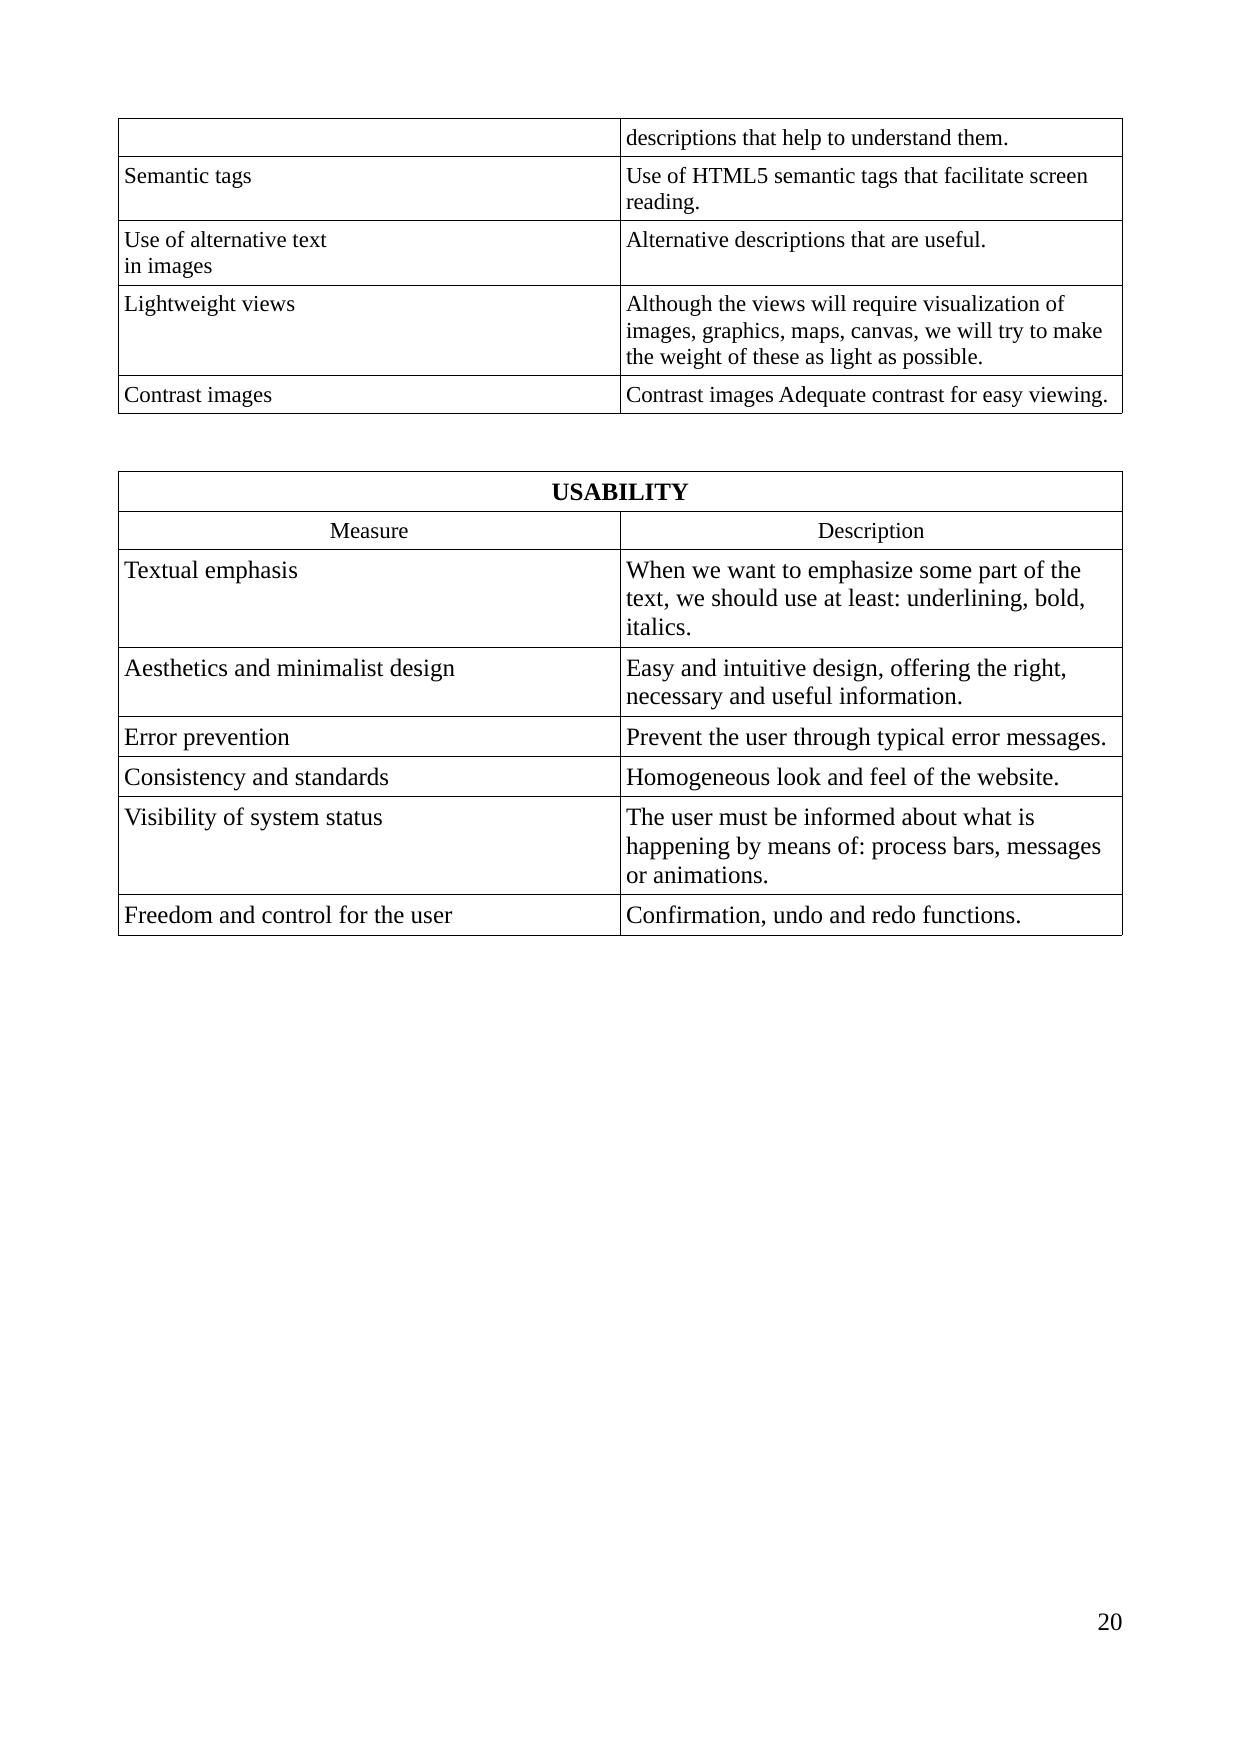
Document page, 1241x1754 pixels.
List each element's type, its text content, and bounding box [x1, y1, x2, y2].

table_cell Visibility of system status [119, 797, 620, 894]
table_cell Use of HTML5 semantic tags that facilitate screen reading. [621, 157, 1122, 220]
table_cell Error prevention [119, 717, 620, 756]
table_cell descriptions that help to understand them. [621, 119, 1122, 156]
table_cell When we want to emphasize some part of the text, we should use at least: underlining, bold, italics. [621, 550, 1122, 647]
table_cell Contrast images [119, 376, 620, 413]
table_cell Confirmation, undo and redo functions. [621, 895, 1122, 934]
table_cell Use of alternative text in images [119, 221, 620, 284]
table_cell Semantic tags [119, 157, 620, 220]
table_cell Lightweight views [119, 286, 620, 375]
table_cell Measure [119, 512, 620, 549]
table_cell Freedom and control for the user [119, 895, 620, 934]
table_cell Although the views will require visualization of images, graphics, maps, canvas, we will try to make the weight of these as light as possible. [621, 286, 1122, 375]
table_cell Textual emphasis [119, 550, 620, 647]
table_cell The user must be informed about what is happening by means of: process bars, messages or animations. [621, 797, 1122, 894]
table_header USABILITY [119, 472, 1122, 511]
table_cell Homogeneous look and feel of the website. [621, 757, 1122, 796]
table_cell Alternative descriptions that are useful. [621, 221, 1122, 284]
table_cell Description [621, 512, 1122, 549]
table_cell Aesthetics and minimalist design [119, 648, 620, 716]
table_cell Contrast images Adequate contrast for easy viewing. [621, 376, 1122, 413]
table_cell Prevent the user through typical error messages. [621, 717, 1122, 756]
table_cell Easy and intuitive design, offering the right, necessary and useful information. [621, 648, 1122, 716]
table_cell [119, 119, 620, 156]
table_cell Consistency and standards [119, 757, 620, 796]
